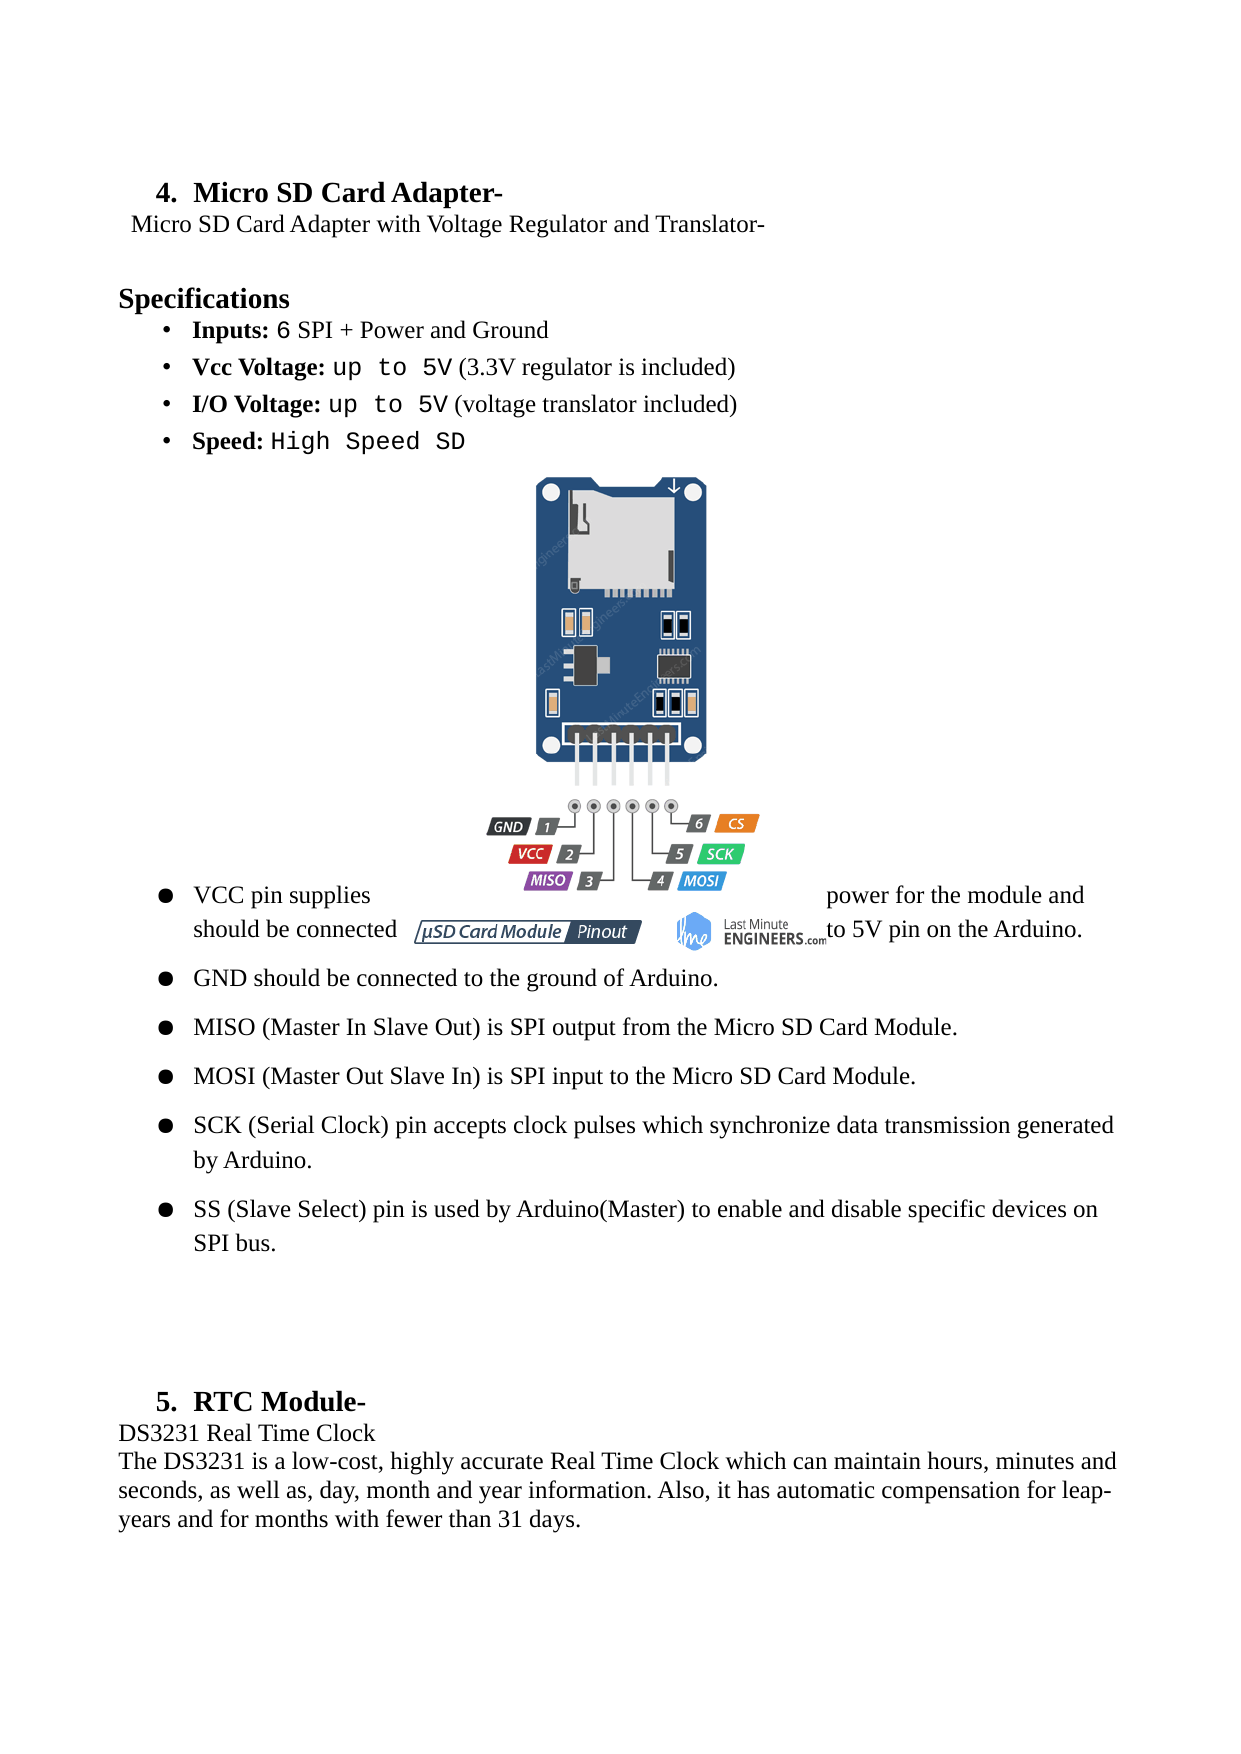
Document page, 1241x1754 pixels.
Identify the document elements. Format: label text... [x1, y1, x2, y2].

text DS3231 Real Time Clock [118, 1418, 1122, 1446]
list Vcc Voltage: up to 5V (3.3V regulator is included) [162, 352, 1122, 383]
list Inputs: 6 SPI + Power and Ground [162, 315, 1122, 346]
list VCC pin supplies power for the module and should be connected to 5V pin on the Arduino. [827, 880, 1122, 943]
list MOSI (Master Out Slave In) is SPI input to the Micro SD Card Module. [156, 1061, 1122, 1090]
list Speed: High Speed SD [162, 426, 1122, 457]
list SCK (Serial Clock) pin accepts clock pulses which synchronize data transmission generated by Arduino. [156, 1111, 1122, 1174]
list VCC pin supplies power for the module and should be connected to 5V pin on the Arduino. [156, 880, 414, 943]
text The DS3231 is a low-cost, highly accurate Real Time Clock which can maintain hours, minutes and seconds, as well as, day, month and year information. Also, it has automatic compensation for leap-years and for months with fewer than 31 days. [118, 1446, 1122, 1533]
subtitle Specifications [118, 281, 1122, 315]
list SS (Slave Select) pin is used by Arduino(Master) to enable and disable specific devices on SPI bus. [156, 1194, 1122, 1257]
list GND should be connected to the ground of Arduino. [156, 963, 1122, 992]
list MISO (Master In Slave Out) is SPI output from the Micro SD Card Module. [156, 1012, 1122, 1041]
list I/O Voltage: up to 5V (voltage translator included) [162, 389, 1122, 419]
list RTC Module- [156, 1384, 1122, 1418]
text Micro SD Card Adapter with Voltage Regulator and Translator- [118, 209, 1122, 238]
list Micro SD Card Adapter- [156, 176, 1122, 209]
